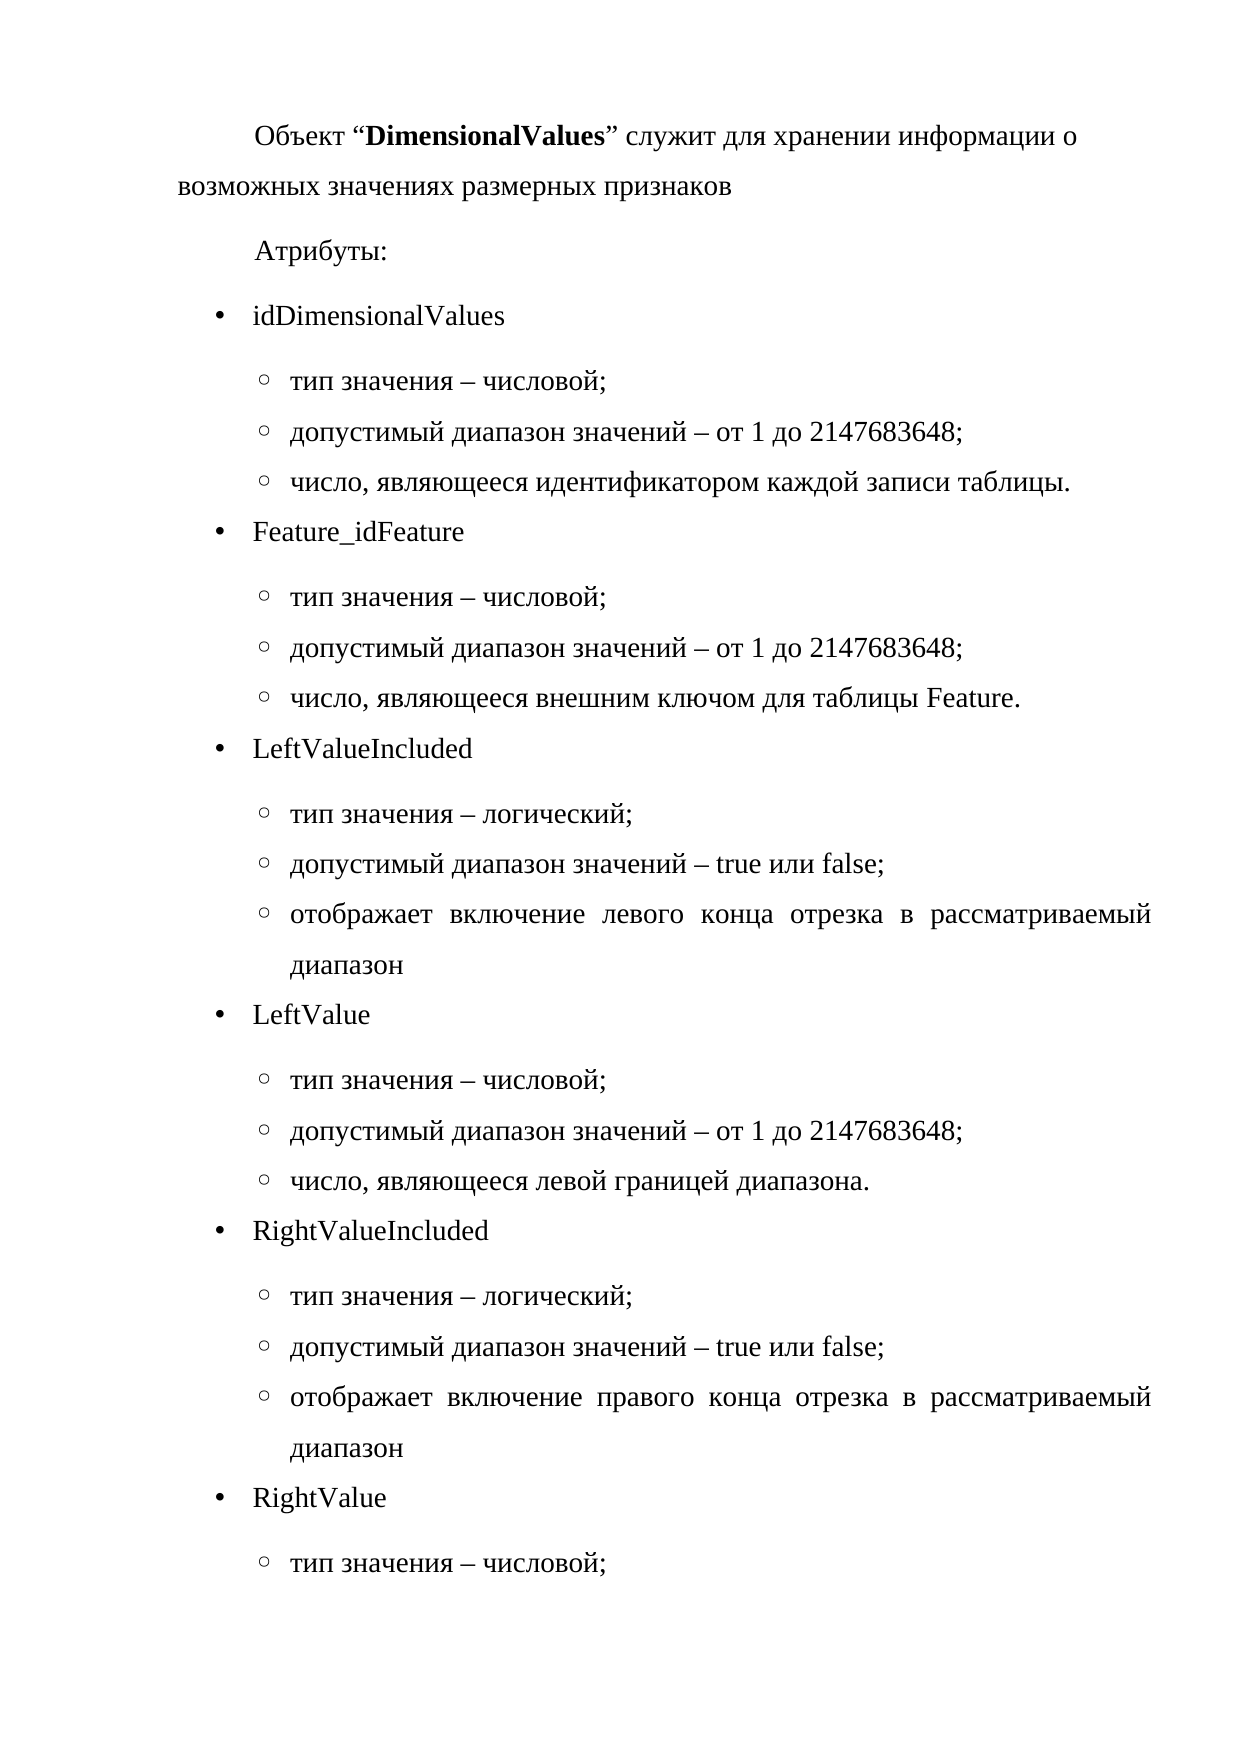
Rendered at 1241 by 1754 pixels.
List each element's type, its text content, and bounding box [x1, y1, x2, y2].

list тип значения – числовой; [252, 579, 1152, 613]
list допустимый диапазон значений – от 1 до 2147683648; [252, 1113, 1152, 1146]
list idDimensionalValues [215, 298, 1152, 332]
list допустимый диапазон значений – от 1 до 2147683648; [252, 630, 1152, 663]
text Атрибуты: [177, 233, 1152, 267]
list LeftValueIncluded [215, 731, 1152, 764]
list тип значения – числовой; [252, 363, 1152, 397]
list допустимый диапазон значений – true или false; [252, 846, 1152, 880]
list LeftValue [215, 997, 1152, 1031]
list допустимый диапазон значений – от 1 до 2147683648; [252, 414, 1152, 447]
list Feature_idFeature [215, 514, 1152, 548]
list тип значения – логический; [252, 796, 1152, 829]
list RightValue [215, 1480, 1152, 1514]
list тип значения – логический; [252, 1278, 1152, 1312]
list тип значения – числовой; [252, 1062, 1152, 1096]
list RightValueIncluded [215, 1213, 1152, 1247]
list отображает включение правого конца отрезка в рассматриваемый диапазон [252, 1379, 1152, 1463]
list тип значения – числовой; [252, 1545, 1152, 1579]
list число, являющееся внешним ключом для таблицы Feature. [252, 680, 1152, 714]
list число, являющееся левой границей диапазона. [252, 1163, 1152, 1197]
list число, являющееся идентификатором каждой записи таблицы. [252, 464, 1152, 498]
list допустимый диапазон значений – true или false; [252, 1329, 1152, 1363]
list отображает включение левого конца отрезка в рассматриваемый диапазон [252, 897, 1152, 981]
text Объект “DimensionalValues” служит для хранении информации о возможных значениях размерных признаков [177, 118, 1152, 202]
